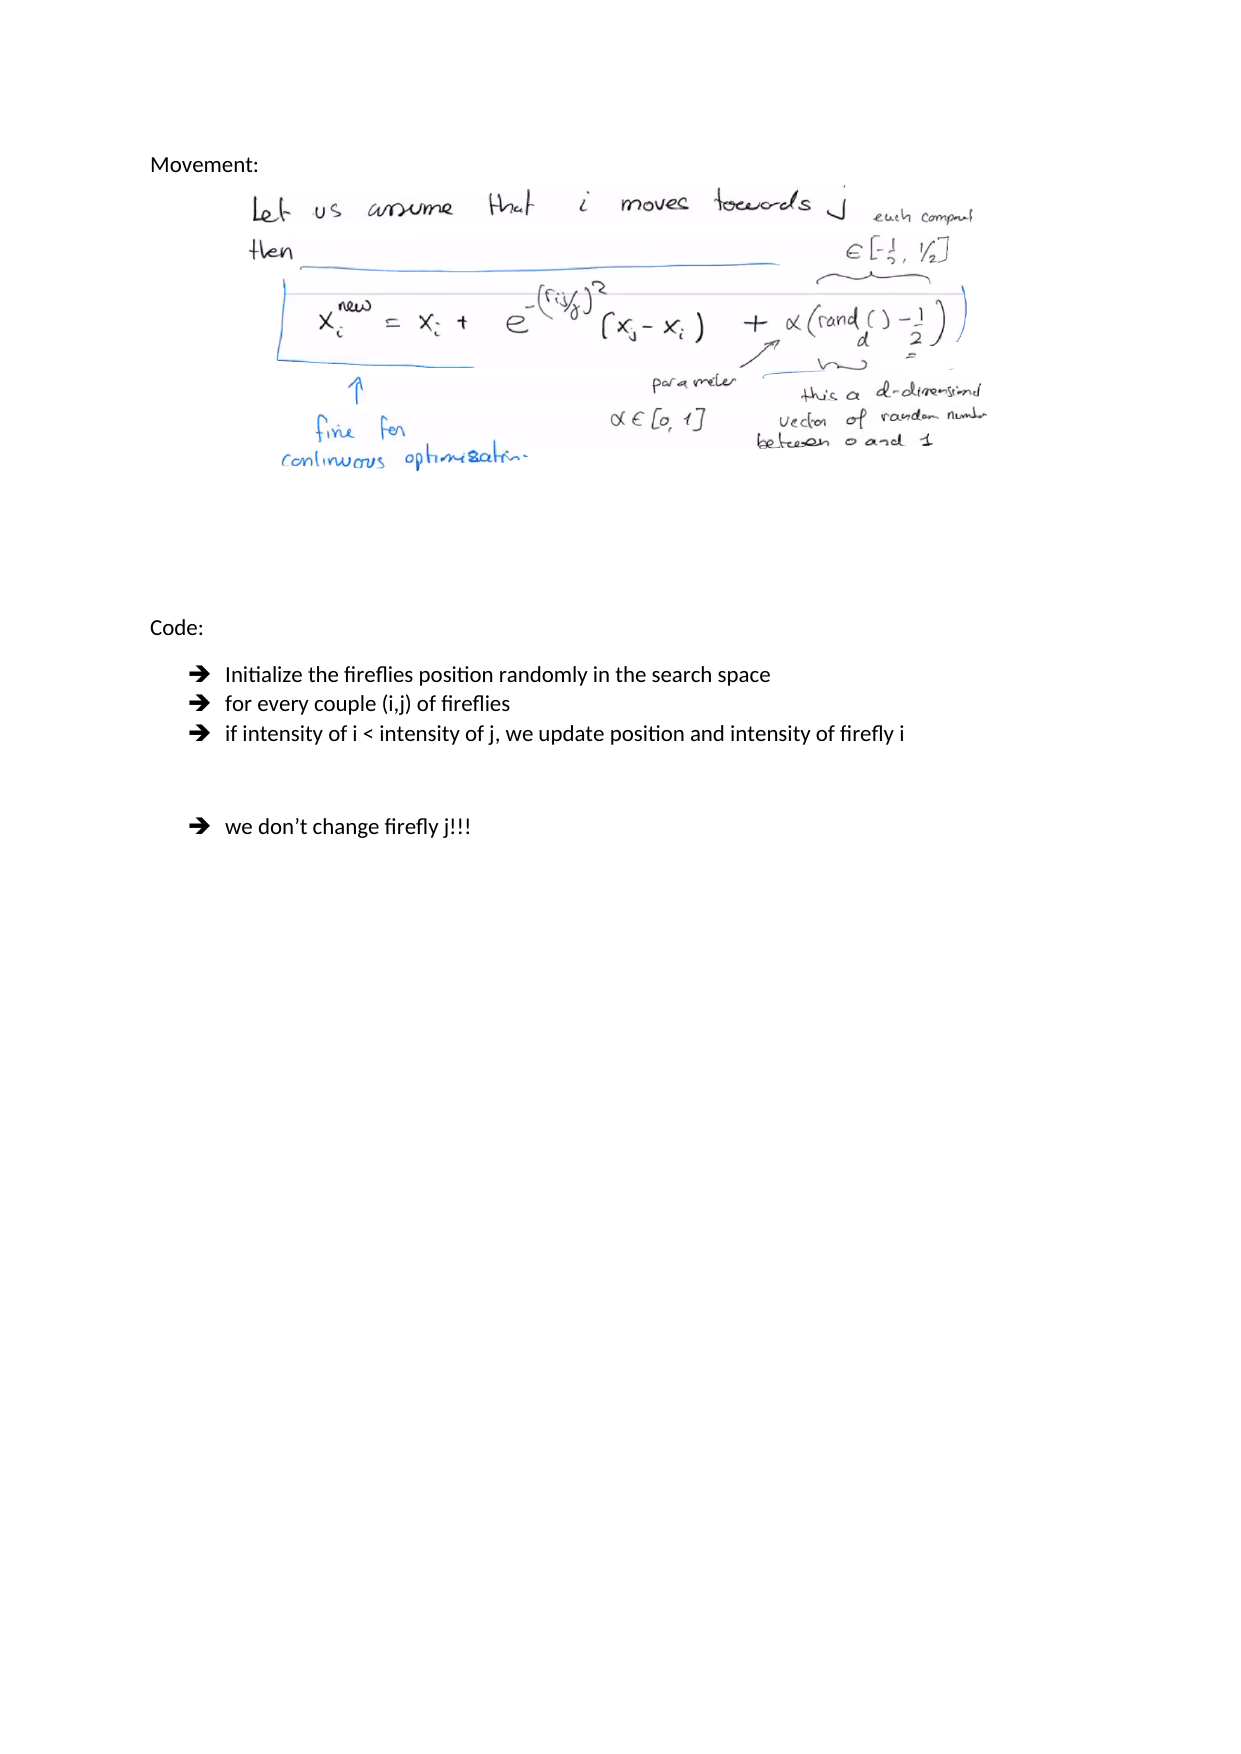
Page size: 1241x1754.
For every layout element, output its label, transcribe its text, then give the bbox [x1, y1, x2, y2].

list if intensity of i < intensity of j, we update position and intensity of firefly i [187, 719, 1090, 747]
list for every couple (i,j) of fireflies [187, 689, 1090, 718]
list Initialize the fireflies position randomly in the search space [187, 660, 1090, 688]
text Movement: [150, 150, 1090, 178]
list we don’t change firefly j!!! [187, 812, 1090, 840]
text Code: [150, 613, 1090, 642]
